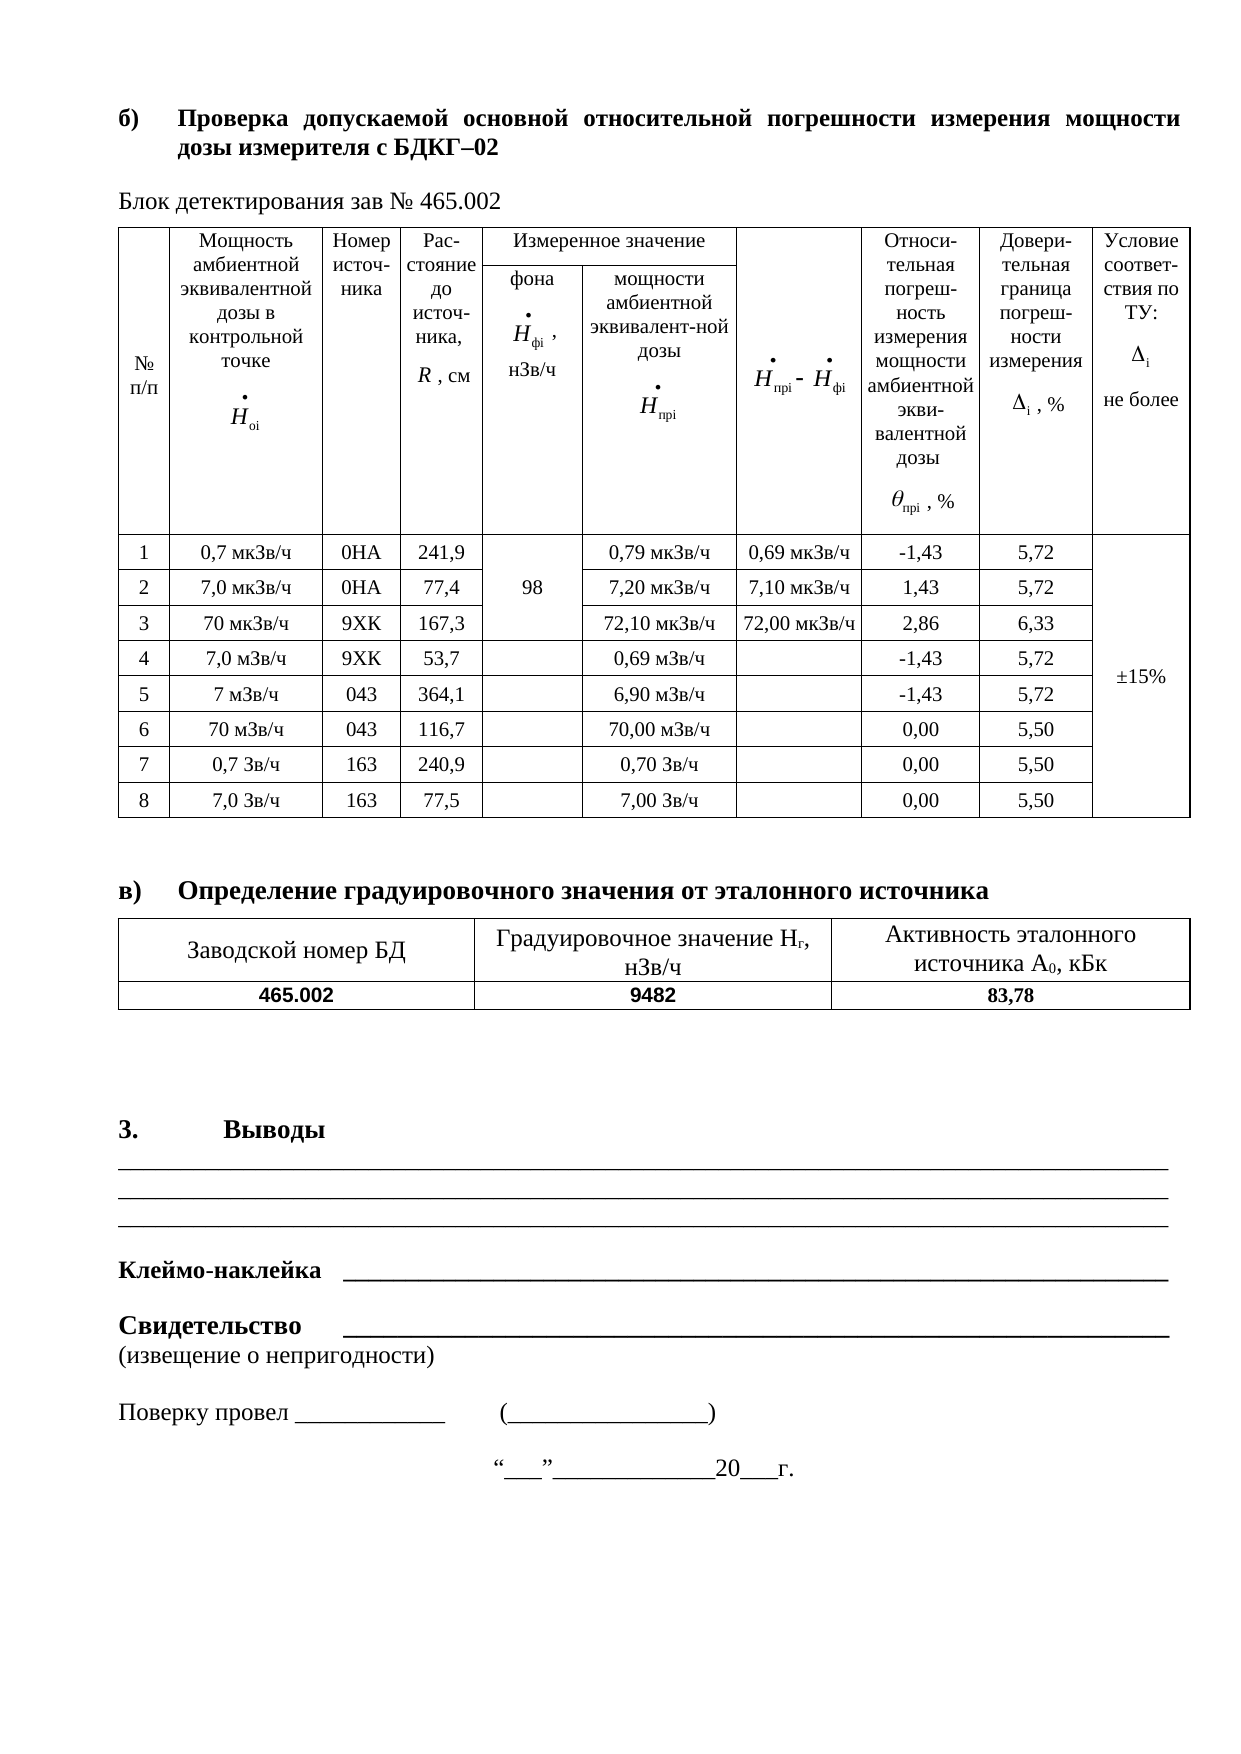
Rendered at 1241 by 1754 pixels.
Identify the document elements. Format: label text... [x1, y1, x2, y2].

table_cell 7 [119, 747, 169, 782]
table_cell 465.002 [119, 982, 474, 1009]
table_cell 9ХК [323, 641, 400, 675]
table_cell 72,00 мкЗв/ч [737, 606, 861, 640]
table_cell 53,7 [401, 641, 482, 675]
table_header Активность эталонного источника А0, кБк [832, 919, 1189, 981]
table_header Номер источ-ника [323, 228, 400, 534]
table_cell 6,33 [980, 606, 1092, 640]
table_cell 5,72 [980, 535, 1092, 569]
table_cell 043 [323, 712, 400, 746]
table_cell 163 [323, 747, 400, 782]
table_cell 163 [323, 783, 400, 817]
table_cell 77,5 [401, 783, 482, 817]
table_cell 3 [119, 606, 169, 640]
table_cell 77,4 [401, 570, 482, 604]
table_cell -1,43 [862, 641, 979, 675]
table_cell 5,50 [980, 783, 1092, 817]
table_cell [737, 676, 861, 711]
table_header Мощность амбиентной эквивалентной дозы в контрольной точке [170, 228, 322, 534]
table_cell 5,50 [980, 712, 1092, 746]
table_cell 83,78 [832, 982, 1189, 1009]
table_header Заводской номер БД [119, 919, 474, 981]
table_cell 6 [119, 712, 169, 746]
table_cell 70 мкЗв/ч [170, 606, 322, 640]
table_cell 8 [119, 783, 169, 817]
table_cell [737, 747, 861, 782]
text ____________________________________________________________________________________ [118, 1201, 1194, 1230]
table_cell 167,3 [401, 606, 482, 640]
table_cell 7,00 Зв/ч [583, 783, 736, 817]
table_cell 9ХК [323, 606, 400, 640]
text (извещение о непригодности) [118, 1340, 1194, 1369]
table_cell [737, 712, 861, 746]
table_cell [483, 641, 582, 675]
text Блок детектирования зав № 465.002 [118, 186, 1194, 214]
table_cell 364,1 [401, 676, 482, 711]
subtitle Клеймо-наклейка __________________________________________________________________ [118, 1255, 1194, 1284]
table_cell 5,50 [980, 747, 1092, 782]
table_cell 4 [119, 641, 169, 675]
table_cell 72,10 мкЗв/ч [583, 606, 736, 640]
table_header № п/п [119, 228, 169, 534]
table_header Довери-тельная граница погреш-ности измерения , % [980, 228, 1092, 534]
table_cell 0,00 [862, 712, 979, 746]
table_cell [483, 747, 582, 782]
table_cell 0НА [323, 535, 400, 569]
table_cell 70,00 мЗв/ч [583, 712, 736, 746]
table_cell 0,69 мЗв/ч [583, 641, 736, 675]
table_header Условие соответ-ствия по ТУ: не более [1093, 228, 1189, 534]
table_cell 7,20 мкЗв/ч [583, 570, 736, 604]
table_cell 0,69 мкЗв/ч [737, 535, 861, 569]
table_cell 5,72 [980, 570, 1092, 604]
text в) Определение градуировочного значения от эталонного источника [118, 874, 1194, 905]
subtitle Свидетельство _____________________________________________________________ [118, 1309, 1194, 1340]
table_cell мощности амбиентной эквивалент-ной дозы [583, 266, 736, 534]
table_cell 0,00 [862, 783, 979, 817]
table_header Относи-тельная погреш-ность измерения мощности амбиентной экви-валентной дозы , % [862, 228, 979, 534]
table_cell [737, 783, 861, 817]
table_cell 1,43 [862, 570, 979, 604]
text б) Проверка допускаемой основной относительной погрешности измерения мощности дозы измерителя с БДКГ–02 [118, 103, 1181, 161]
table_cell 116,7 [401, 712, 482, 746]
table_cell 0,79 мкЗв/ч [583, 535, 736, 569]
table_cell 6,90 мЗв/ч [583, 676, 736, 711]
table_cell 240,9 [401, 747, 482, 782]
text Поверку провел ____________ (________________) [118, 1397, 1194, 1426]
table_cell 0,70 Зв/ч [583, 747, 736, 782]
table_cell 0,7 Зв/ч [170, 747, 322, 782]
table_header Измеренное значение [483, 228, 736, 265]
table_cell 2 [119, 570, 169, 604]
table_cell 70 мЗв/ч [170, 712, 322, 746]
table_cell фона , нЗв/ч [483, 266, 582, 534]
table_cell 7,0 Зв/ч [170, 783, 322, 817]
table_cell ±15% [1093, 535, 1189, 817]
table_cell 5,72 [980, 676, 1092, 711]
table_cell 5 [119, 676, 169, 711]
table_cell [483, 712, 582, 746]
table_header [737, 228, 861, 534]
table_cell 98 [483, 535, 582, 640]
table_cell 7,0 мЗв/ч [170, 641, 322, 675]
table_cell 0,00 [862, 747, 979, 782]
subtitle 3. Выводы [118, 1113, 1194, 1144]
table_cell 2,86 [862, 606, 979, 640]
table_cell 9482 [475, 982, 831, 1009]
text ____________________________________________________________________________________ [118, 1173, 1194, 1201]
table_cell 043 [323, 676, 400, 711]
table_cell 7 мЗв/ч [170, 676, 322, 711]
table_header Рас-стояние до источ-ника, , см [401, 228, 482, 534]
table_header Градуировочное значение Нг, нЗв/ч [475, 919, 831, 981]
table_cell 241,9 [401, 535, 482, 569]
table_cell 5,72 [980, 641, 1092, 675]
table_cell [483, 783, 582, 817]
table_cell 0НА [323, 570, 400, 604]
table_cell 0,7 мкЗв/ч [170, 535, 322, 569]
table_cell -1,43 [862, 676, 979, 711]
text “___”_____________20___г. [118, 1453, 1194, 1482]
text ____________________________________________________________________________________ [118, 1144, 1194, 1173]
table_cell [483, 676, 582, 711]
table_cell -1,43 [862, 535, 979, 569]
table_cell [737, 641, 861, 675]
table_cell 7,0 мкЗв/ч [170, 570, 322, 604]
table_cell 1 [119, 535, 169, 569]
table_cell 7,10 мкЗв/ч [737, 570, 861, 604]
